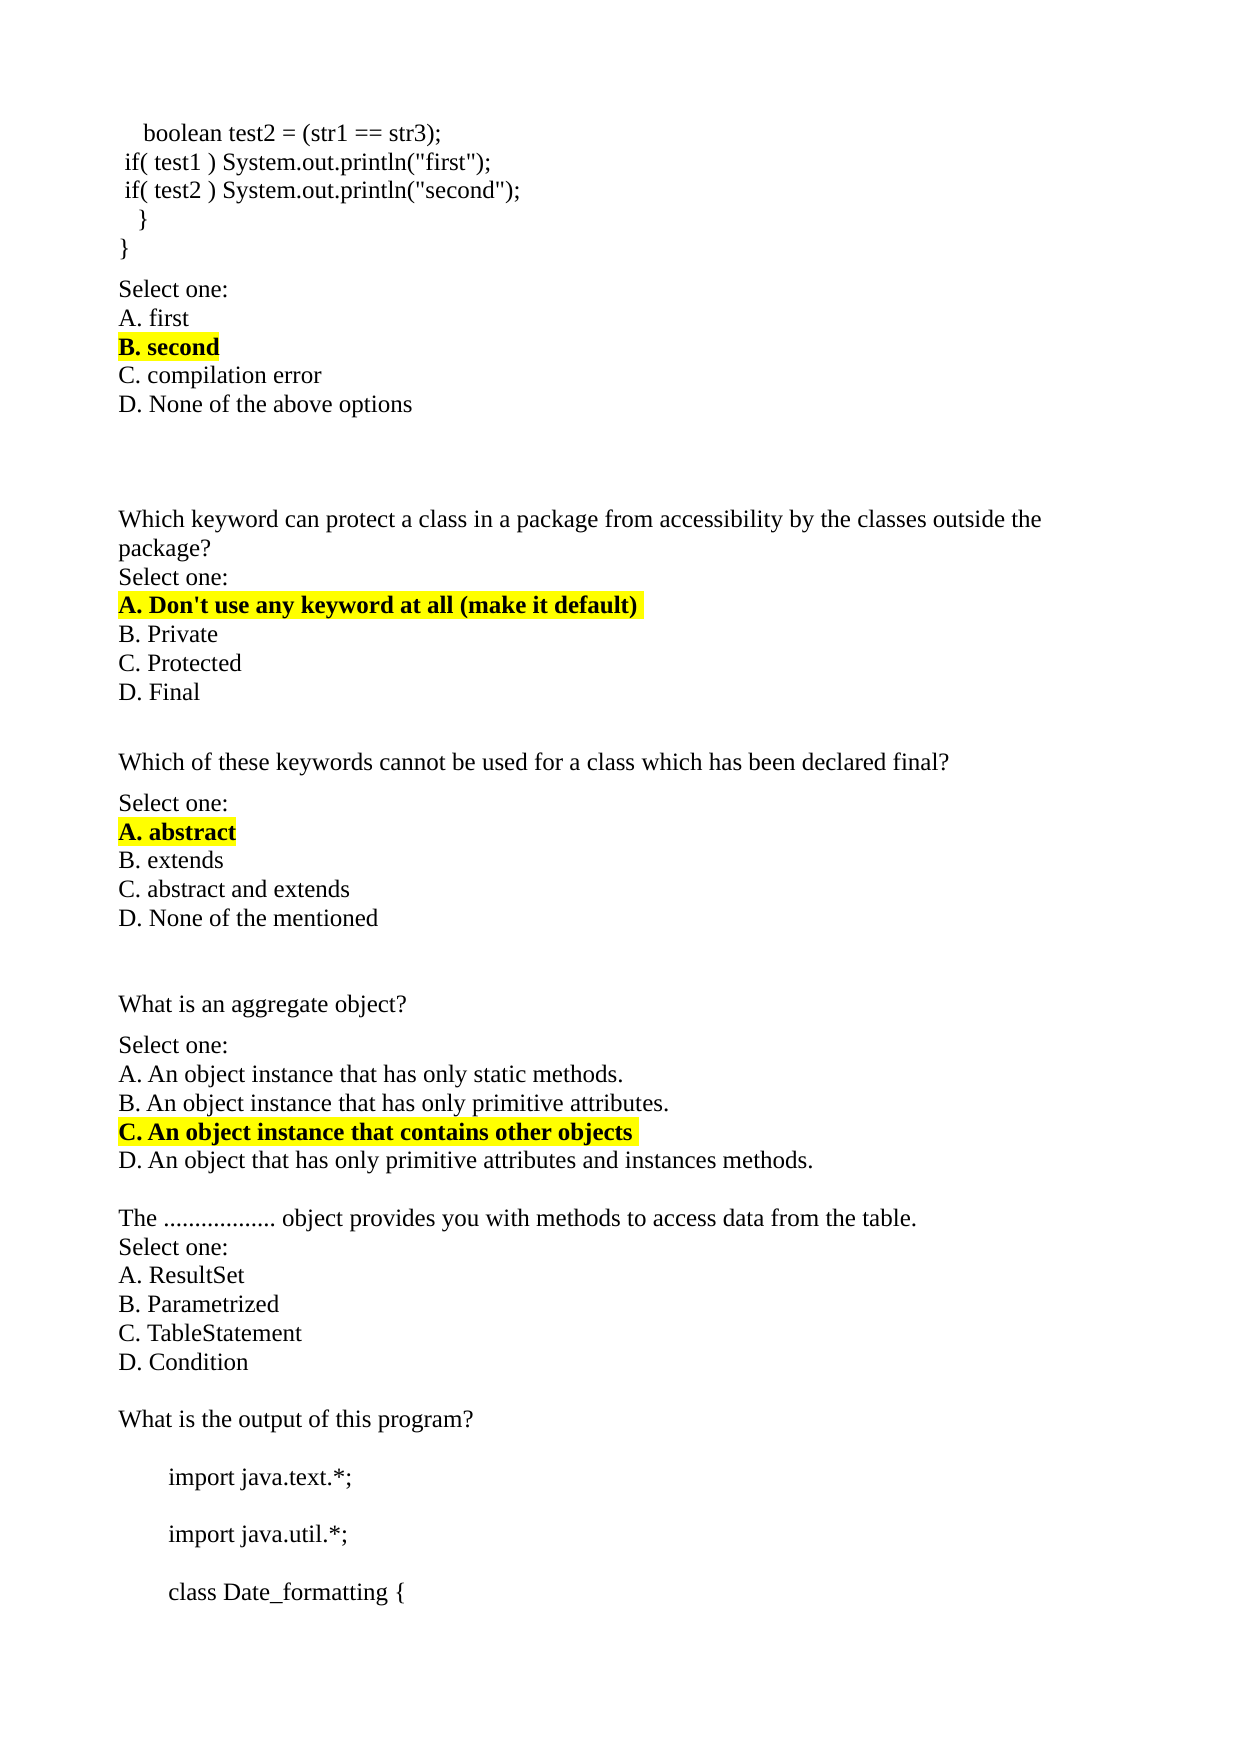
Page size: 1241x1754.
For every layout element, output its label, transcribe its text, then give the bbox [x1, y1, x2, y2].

text A. abstract [118, 817, 1122, 846]
text What is the output of this program? import java.text.*; import java.util.*; class Date_formatting { [118, 1404, 1122, 1634]
text B. An object instance that has only primitive attributes. [118, 1088, 1122, 1117]
text B. Private [118, 619, 1122, 648]
text boolean test2 = (str1 == str3); if( test1 ) System.out.println("first"); if( test2 ) System.out.println("second"); } } [118, 118, 1122, 262]
text A. ResultSet [118, 1261, 1122, 1289]
text The .................. object provides you with methods to access data from the table. [118, 1203, 1122, 1232]
text A. Don't use any keyword at all (make it default) [118, 591, 1122, 619]
text Select one: [118, 562, 1122, 591]
text Select one: [118, 1232, 1122, 1261]
text C. abstract and extends [118, 874, 1122, 903]
text B. extends [118, 846, 1122, 874]
text B. Parametrized [118, 1289, 1122, 1318]
text B. second [118, 332, 1122, 361]
text Which of these keywords cannot be used for a class which has been declared final? [118, 747, 1122, 776]
text D. Final [118, 677, 1122, 706]
text Select one: [118, 788, 1122, 817]
text C. Protected [118, 648, 1122, 677]
text Select one: [118, 274, 1122, 303]
text D. None of the mentioned [118, 903, 1122, 932]
text Which keyword can protect a class in a package from accessibility by the classes outside the package? [118, 504, 1122, 562]
text D. None of the above options [118, 389, 1122, 418]
text A. An object instance that has only static methods. [118, 1059, 1122, 1088]
text C. An object instance that contains other objects [118, 1117, 1122, 1146]
text Select one: [118, 1031, 1122, 1059]
text C. compilation error [118, 361, 1122, 389]
text What is an aggregate object? [118, 989, 1122, 1018]
text A. first [118, 303, 1122, 332]
text D. An object that has only primitive attributes and instances methods. [118, 1146, 1122, 1174]
text C. TableStatement [118, 1318, 1122, 1347]
text D. Condition [118, 1347, 1122, 1376]
